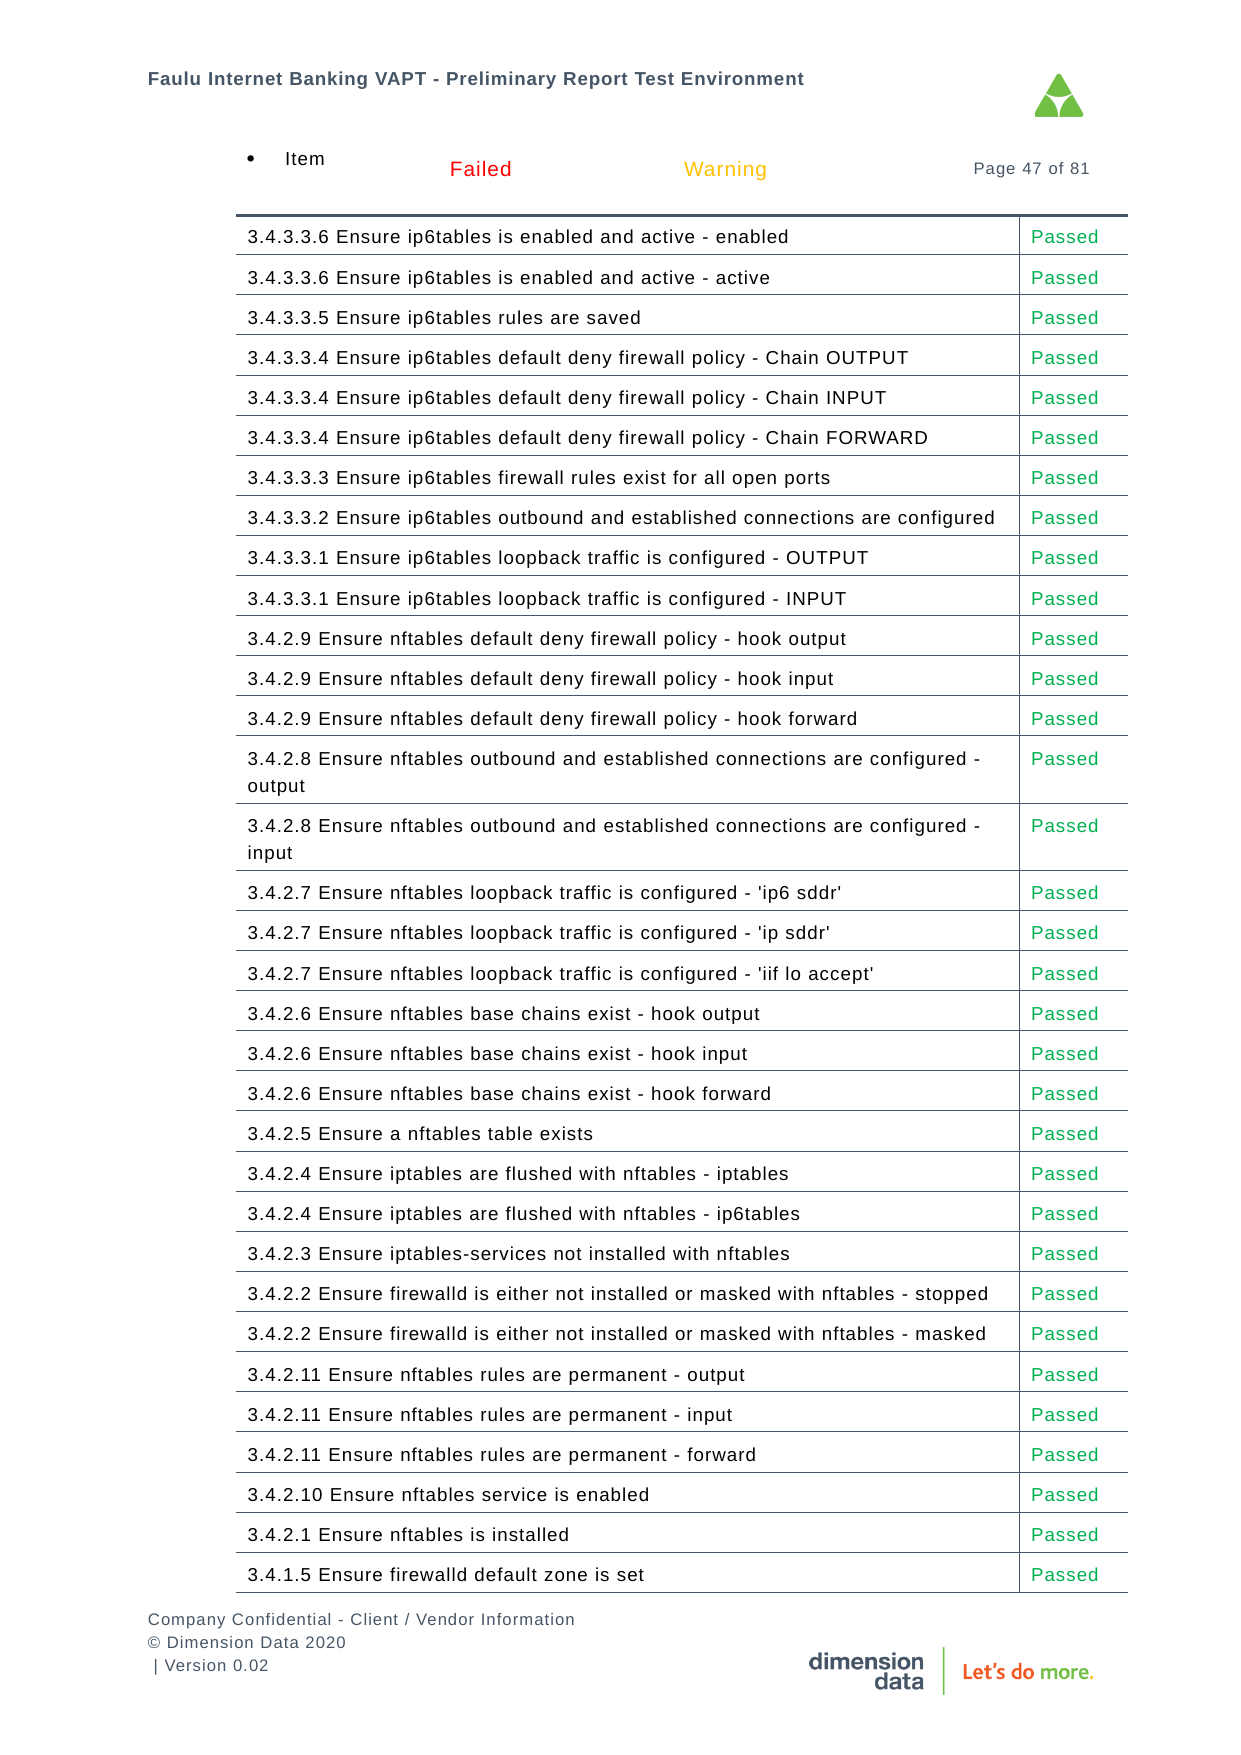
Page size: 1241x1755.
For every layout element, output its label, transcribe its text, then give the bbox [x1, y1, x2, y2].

table_cell 3.4.2.9 Ensure nftables default deny firewall policy - hook forward [236, 696, 1019, 735]
table_header Failed [438, 148, 673, 214]
table_cell 3.4.2.9 Ensure nftables default deny firewall policy - hook input [236, 656, 1019, 695]
table_cell Passed [1020, 1513, 1128, 1552]
table_cell Passed [1020, 1071, 1128, 1110]
table_cell 3.4.2.8 Ensure nftables outbound and established connections are configured - output [236, 736, 1019, 803]
table_cell Passed [1020, 1272, 1128, 1311]
table_cell Passed [1020, 1031, 1128, 1070]
table_cell 3.4.3.3.4 Ensure ip6tables default deny firewall policy - Chain FORWARD [236, 416, 1019, 455]
table_cell 3.4.2.4 Ensure iptables are flushed with nftables - ip6tables [236, 1192, 1019, 1231]
table_cell Passed [1020, 804, 1128, 870]
table_cell Passed [1020, 1352, 1128, 1391]
table_cell 3.4.2.2 Ensure firewalld is either not installed or masked with nftables - masked [236, 1312, 1019, 1351]
table_cell Passed [1020, 696, 1128, 735]
table_cell Passed [1020, 255, 1128, 294]
table_header Warning [673, 148, 935, 214]
table_header Passed [935, 148, 1128, 214]
table_cell Passed [1020, 991, 1128, 1030]
table_cell Passed [1020, 1553, 1128, 1592]
table_cell 3.4.2.1 Ensure nftables is installed [236, 1513, 1019, 1552]
table_cell Passed [1020, 1312, 1128, 1351]
table_cell Passed [1020, 1192, 1128, 1231]
table_cell 3.4.2.4 Ensure iptables are flushed with nftables - iptables [236, 1152, 1019, 1191]
table_cell 3.4.1.5 Ensure firewalld default zone is set [236, 1553, 1019, 1592]
table_cell Passed [1020, 295, 1128, 334]
table_cell 3.4.2.11 Ensure nftables rules are permanent - forward [236, 1432, 1019, 1471]
table_cell Passed [1020, 536, 1128, 575]
table_cell 3.4.2.10 Ensure nftables service is enabled [236, 1473, 1019, 1511]
table_cell 3.4.2.2 Ensure firewalld is either not installed or masked with nftables - stopped [236, 1272, 1019, 1311]
table_cell 3.4.2.3 Ensure iptables-services not installed with nftables [236, 1232, 1019, 1271]
table_cell 3.4.2.7 Ensure nftables loopback traffic is configured - 'ip sddr' [236, 911, 1019, 950]
table_cell 3.4.2.6 Ensure nftables base chains exist - hook input [236, 1031, 1019, 1070]
table_cell Passed [1020, 736, 1128, 803]
table_cell 3.4.3.3.4 Ensure ip6tables default deny firewall policy - Chain INPUT [236, 376, 1019, 414]
table_cell 3.4.2.9 Ensure nftables default deny firewall policy - hook output [236, 616, 1019, 655]
table_cell 3.4.3.3.6 Ensure ip6tables is enabled and active - enabled [236, 217, 1019, 254]
table_header Item [236, 148, 438, 214]
table_cell Passed [1020, 335, 1128, 374]
table_cell 3.4.3.3.1 Ensure ip6tables loopback traffic is configured - INPUT [236, 576, 1019, 615]
table_cell 3.4.2.7 Ensure nftables loopback traffic is configured - 'iif lo accept' [236, 951, 1019, 990]
table_cell 3.4.3.3.2 Ensure ip6tables outbound and established connections are configured [236, 496, 1019, 535]
table_cell 3.4.2.5 Ensure a nftables table exists [236, 1111, 1019, 1151]
table_cell Passed [1020, 217, 1128, 254]
table_cell 3.4.3.3.3 Ensure ip6tables firewall rules exist for all open ports [236, 456, 1019, 495]
table_cell Passed [1020, 1432, 1128, 1471]
table_cell 3.4.3.3.1 Ensure ip6tables loopback traffic is configured - OUTPUT [236, 536, 1019, 575]
table_cell Passed [1020, 1473, 1128, 1511]
table_cell Passed [1020, 576, 1128, 615]
table_cell Passed [1020, 951, 1128, 990]
table_cell 3.4.2.6 Ensure nftables base chains exist - hook output [236, 991, 1019, 1030]
table_cell Passed [1020, 1111, 1128, 1151]
table_cell 3.4.3.3.4 Ensure ip6tables default deny firewall policy - Chain OUTPUT [236, 335, 1019, 374]
table_cell 3.4.2.11 Ensure nftables rules are permanent - input [236, 1392, 1019, 1431]
table_cell Passed [1020, 1392, 1128, 1431]
table_cell 3.4.3.3.5 Ensure ip6tables rules are saved [236, 295, 1019, 334]
table_cell Passed [1020, 1152, 1128, 1191]
table_cell Passed [1020, 416, 1128, 455]
table_cell Passed [1020, 911, 1128, 950]
table_cell Passed [1020, 456, 1128, 495]
table_cell 3.4.3.3.6 Ensure ip6tables is enabled and active - active [236, 255, 1019, 294]
table_cell Passed [1020, 376, 1128, 414]
table_cell Passed [1020, 1232, 1128, 1271]
table_cell 3.4.2.8 Ensure nftables outbound and established connections are configured - input [236, 804, 1019, 870]
table_cell Passed [1020, 871, 1128, 910]
table_cell 3.4.2.6 Ensure nftables base chains exist - hook forward [236, 1071, 1019, 1110]
table_cell 3.4.2.11 Ensure nftables rules are permanent - output [236, 1352, 1019, 1391]
table_cell Passed [1020, 656, 1128, 695]
table_cell 3.4.2.7 Ensure nftables loopback traffic is configured - 'ip6 sddr' [236, 871, 1019, 910]
table_cell Passed [1020, 616, 1128, 655]
table_cell Passed [1020, 496, 1128, 535]
